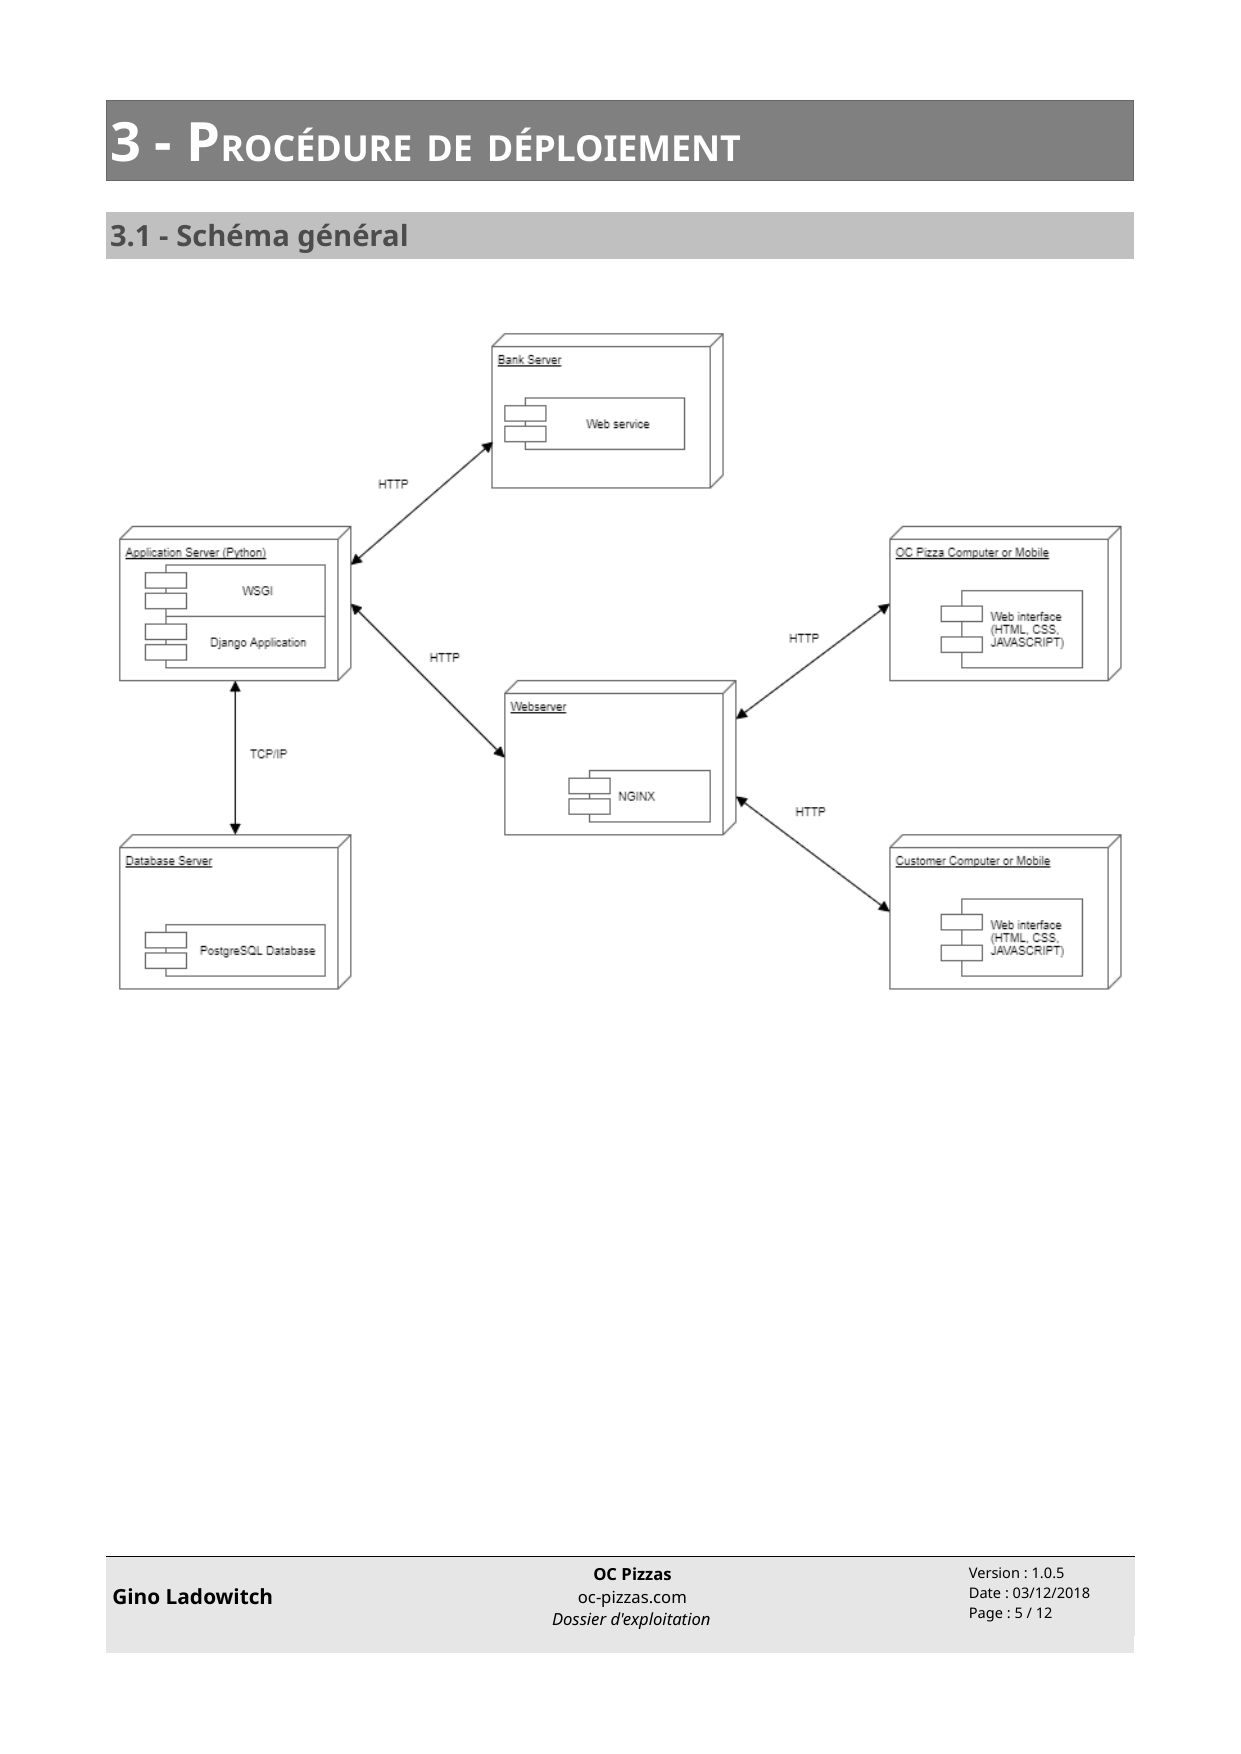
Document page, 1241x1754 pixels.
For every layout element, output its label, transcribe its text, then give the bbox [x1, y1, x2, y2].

subtitle Schéma général [107, 213, 1133, 258]
subtitle Procédure de déploiement [107, 101, 1133, 180]
picture [100, 315, 1141, 1009]
